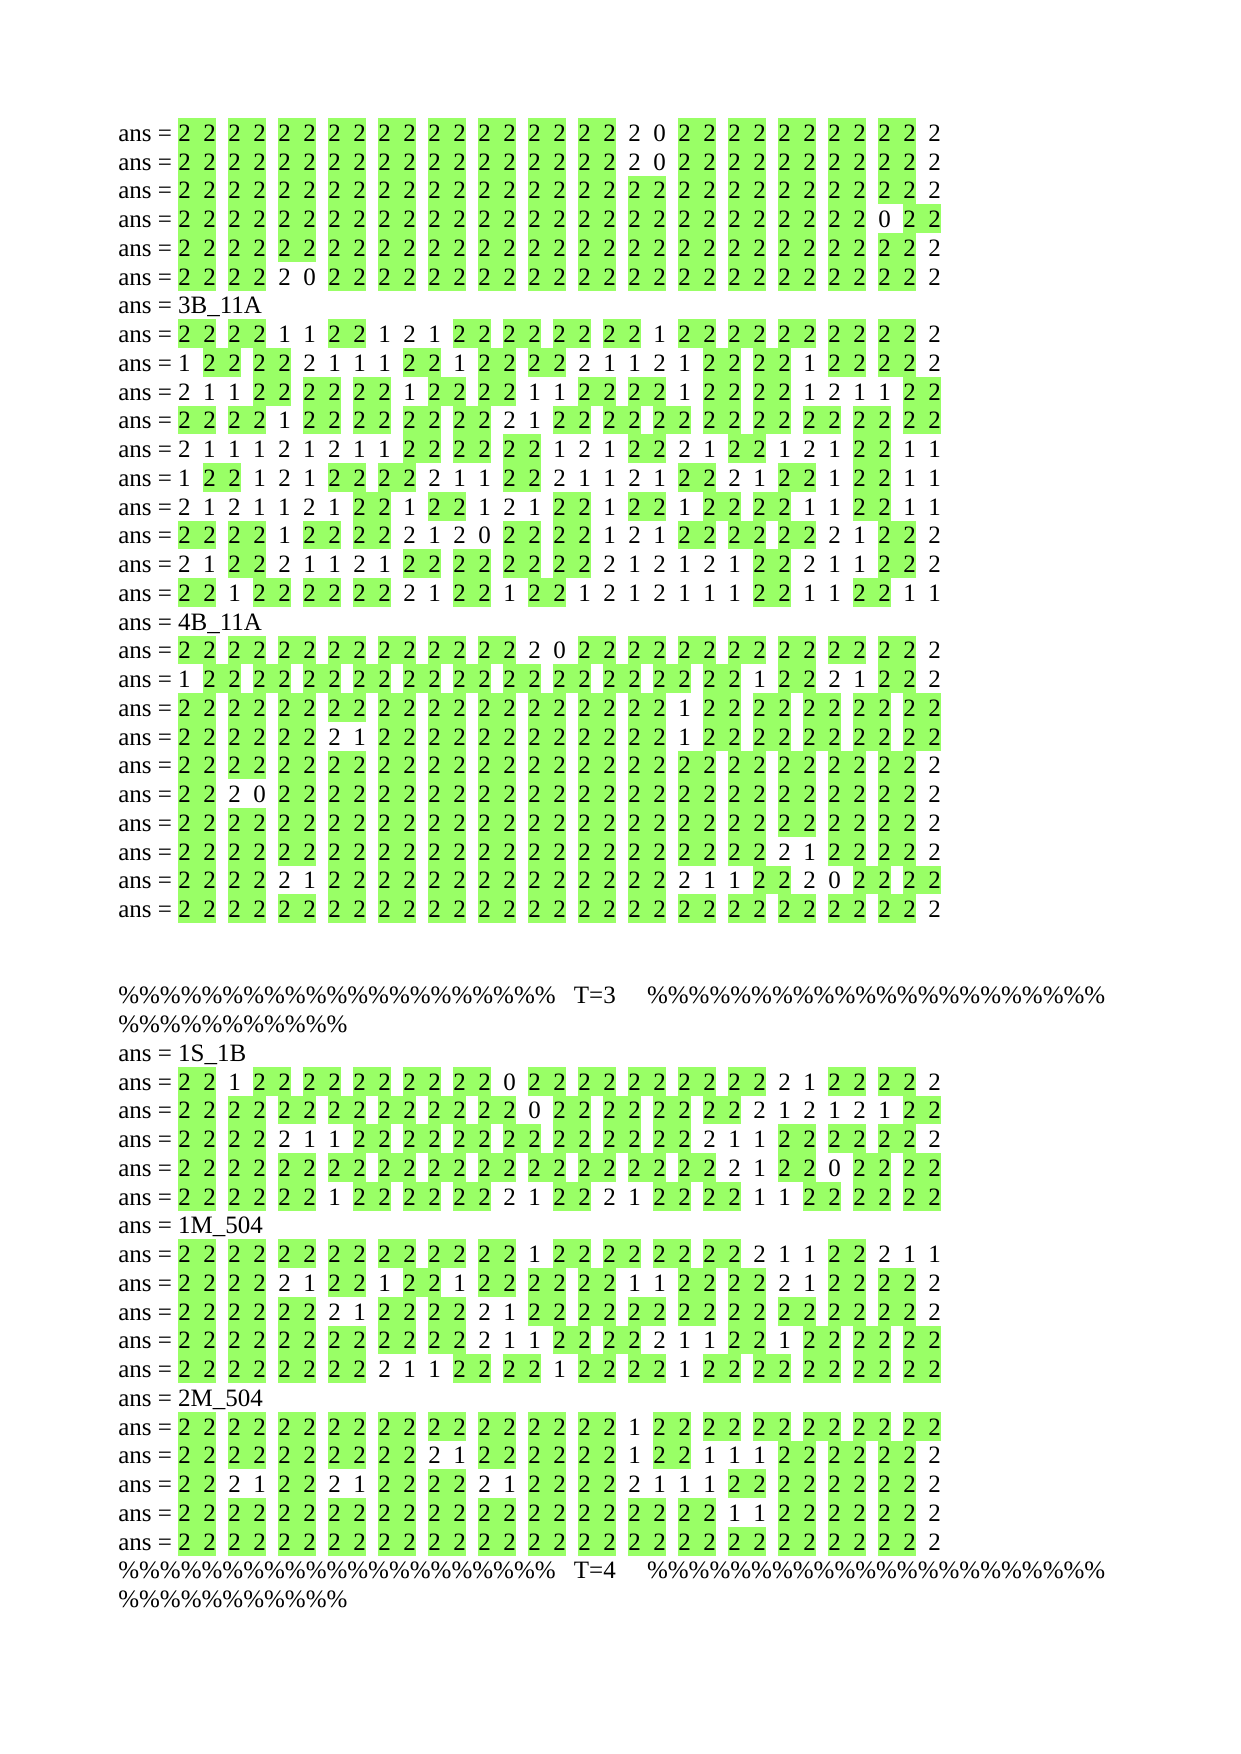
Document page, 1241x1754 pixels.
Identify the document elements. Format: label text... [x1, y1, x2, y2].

text %%%%%%%%%%%%%%%%%%%%% T=3 %%%%%%%%%%%%%%%%%%%%%%%%%%%%%%%%% [118, 981, 1122, 1038]
text ans = 2 2 2 2 2 2 2 2 2 2 2 2 2 2 0 2 2 2 2 2 2 2 2 2 1 2 1 2 1 2 2 [118, 1096, 1122, 1124]
text ans = 2 2 2 2 2 2 2 2 2 2 2 2 2 2 2 2 2 2 2 2 2 2 2 2 2 1 2 2 2 2 2 [118, 837, 1122, 866]
text ans = 2 2 2 2 2 2 2 2 2 2 2 2 2 2 2 2 2 2 2 2 2 2 2 2 2 2 2 2 2 2 2 [118, 1527, 1122, 1556]
text ans = 2 2 2 2 2 2 2 2 2 2 2 1 2 2 2 2 2 2 1 2 2 1 1 1 2 2 2 2 2 2 2 [118, 1441, 1122, 1469]
text ans = 1 2 2 1 2 1 2 2 2 2 2 1 1 2 2 2 1 1 2 1 2 2 2 1 2 2 1 2 2 1 1 [118, 463, 1122, 492]
text ans = 2 2 2 2 2 2 2 2 2 1 1 2 2 2 2 1 2 2 2 2 1 2 2 2 2 2 2 2 2 2 2 [118, 1354, 1122, 1383]
text ans = 2 2 2 2 2 2 2 2 2 2 2 2 2 1 1 2 2 2 2 2 1 1 2 2 1 2 2 2 2 2 2 [118, 1326, 1122, 1354]
text ans = 2 2 2 2 2 2 2 2 2 2 2 2 2 2 2 2 2 2 2 2 2 2 2 2 2 2 2 2 0 2 2 [118, 204, 1122, 233]
text ans = 1M_504 [118, 1211, 1122, 1239]
text ans = 2 2 2 2 2 2 2 2 2 2 2 2 2 2 1 2 2 2 2 2 2 2 2 2 1 1 2 2 2 1 1 [118, 1239, 1122, 1268]
text ans = 2 1 2 1 1 2 1 2 2 1 2 2 1 2 1 2 2 1 2 2 1 2 2 2 2 1 1 2 2 1 1 [118, 492, 1122, 521]
text ans = 2 2 2 2 1 1 2 2 1 2 1 2 2 2 2 2 2 2 2 1 2 2 2 2 2 2 2 2 2 2 2 [118, 319, 1122, 348]
text ans = 1 2 2 2 2 2 2 2 2 2 2 2 2 2 2 2 2 2 2 2 2 2 2 1 2 2 2 1 2 2 2 [118, 664, 1122, 693]
text ans = 4B_11A [118, 607, 1122, 636]
text ans = 2 2 2 2 2 2 2 2 2 2 2 2 2 2 2 2 2 2 2 2 2 2 2 2 2 2 2 2 2 2 2 [118, 751, 1122, 779]
text ans = 2 2 2 2 2 0 2 2 2 2 2 2 2 2 2 2 2 2 2 2 2 2 2 2 2 2 2 2 2 2 2 [118, 262, 1122, 291]
text ans = 2 2 2 2 2 2 2 2 2 2 2 2 2 2 2 2 2 2 1 2 2 2 2 2 2 2 2 2 2 2 2 [118, 1412, 1122, 1441]
text ans = 2 2 2 2 2 2 2 2 2 2 2 2 2 2 2 2 2 2 2 2 1 2 2 2 2 2 2 2 2 2 2 [118, 693, 1122, 722]
text ans = 2M_504 [118, 1383, 1122, 1412]
text ans = 2 1 2 2 2 1 1 2 1 2 2 2 2 2 2 2 2 2 1 2 1 2 1 2 2 2 1 1 2 2 2 [118, 549, 1122, 578]
text ans = 2 1 1 2 2 2 2 2 2 1 2 2 2 2 1 1 2 2 2 2 1 2 2 2 2 1 2 1 1 2 2 [118, 377, 1122, 406]
text ans = 2 2 2 2 2 1 2 2 1 2 2 1 2 2 2 2 2 2 1 1 2 2 2 2 2 1 2 2 2 2 2 [118, 1268, 1122, 1297]
text ans = 1 2 2 2 2 2 1 1 1 2 2 1 2 2 2 2 2 1 1 2 1 2 2 2 2 1 2 2 2 2 2 [118, 348, 1122, 377]
text ans = 2 2 2 2 2 2 2 2 2 2 2 2 2 2 2 2 2 2 2 2 2 2 2 2 2 2 2 2 2 2 2 [118, 176, 1122, 204]
text ans = 2 2 2 2 2 2 2 2 2 2 2 2 2 2 2 2 2 2 2 2 2 2 1 1 2 2 2 2 2 2 2 [118, 1498, 1122, 1527]
text ans = 3B_11A [118, 291, 1122, 319]
text ans = 1S_1B [118, 1038, 1122, 1067]
text ans = 2 2 2 2 2 2 2 2 2 2 2 2 2 2 2 2 2 2 2 0 2 2 2 2 2 2 2 2 2 2 2 [118, 147, 1122, 176]
text %%%%%%%%%%%%%%%%%%%%% T=4 %%%%%%%%%%%%%%%%%%%%%%%%%%%%%%%%% [118, 1556, 1122, 1613]
text ans = 2 2 2 2 1 2 2 2 2 2 1 2 0 2 2 2 2 1 2 1 2 2 2 2 2 2 2 1 2 2 2 [118, 521, 1122, 549]
text ans = 2 2 1 2 2 2 2 2 2 2 2 2 2 0 2 2 2 2 2 2 2 2 2 2 2 1 2 2 2 2 2 [118, 1067, 1122, 1096]
text ans = 2 2 2 2 2 2 2 2 2 2 2 2 2 2 2 2 2 2 2 2 2 2 2 2 2 2 2 2 2 2 2 [118, 894, 1122, 923]
text ans = 2 2 2 2 1 2 2 2 2 2 2 2 2 2 1 2 2 2 2 2 2 2 2 2 2 2 2 2 2 2 2 [118, 406, 1122, 434]
text ans = 2 2 2 2 2 2 2 2 2 2 2 2 2 2 2 2 2 2 2 2 2 2 2 2 2 2 2 2 2 2 2 [118, 808, 1122, 837]
text ans = 2 2 2 0 2 2 2 2 2 2 2 2 2 2 2 2 2 2 2 2 2 2 2 2 2 2 2 2 2 2 2 [118, 779, 1122, 808]
text ans = 2 2 2 2 2 2 2 2 2 2 2 2 2 2 2 2 2 2 2 2 2 2 2 1 2 2 0 2 2 2 2 [118, 1153, 1122, 1182]
text ans = 2 1 1 1 2 1 2 1 1 2 2 2 2 2 2 1 2 1 2 2 2 1 2 2 1 2 1 2 2 1 1 [118, 434, 1122, 463]
text ans = 2 2 2 2 2 2 1 2 2 2 2 2 2 2 1 2 2 2 1 2 2 2 2 1 1 2 2 2 2 2 2 [118, 1182, 1122, 1211]
text ans = 2 2 2 2 2 2 2 2 2 2 2 2 2 2 2 2 2 2 2 0 2 2 2 2 2 2 2 2 2 2 2 [118, 118, 1122, 147]
text ans = 2 2 2 2 2 1 2 2 2 2 2 2 2 2 2 2 2 2 2 2 2 1 1 2 2 2 0 2 2 2 2 [118, 866, 1122, 894]
text ans = 2 2 2 2 2 2 2 2 2 2 2 2 2 2 2 0 2 2 2 2 2 2 2 2 2 2 2 2 2 2 2 [118, 636, 1122, 664]
text ans = 2 2 2 2 2 1 1 2 2 2 2 2 2 2 2 2 2 2 2 2 2 2 1 1 2 2 2 2 2 2 2 [118, 1124, 1122, 1153]
text ans = 2 2 2 2 2 2 2 1 2 2 2 2 2 2 2 2 2 2 2 2 1 2 2 2 2 2 2 2 2 2 2 [118, 722, 1122, 751]
text ans = 2 2 2 2 2 2 2 1 2 2 2 2 2 1 2 2 2 2 2 2 2 2 2 2 2 2 2 2 2 2 2 [118, 1297, 1122, 1326]
text ans = 2 2 2 2 2 2 2 2 2 2 2 2 2 2 2 2 2 2 2 2 2 2 2 2 2 2 2 2 2 2 2 [118, 233, 1122, 262]
text ans = 2 2 2 1 2 2 2 1 2 2 2 2 2 1 2 2 2 2 2 1 1 1 2 2 2 2 2 2 2 2 2 [118, 1469, 1122, 1498]
text ans = 2 2 1 2 2 2 2 2 2 2 1 2 2 1 2 2 1 2 1 2 1 1 1 2 2 1 1 2 2 1 1 [118, 578, 1122, 607]
